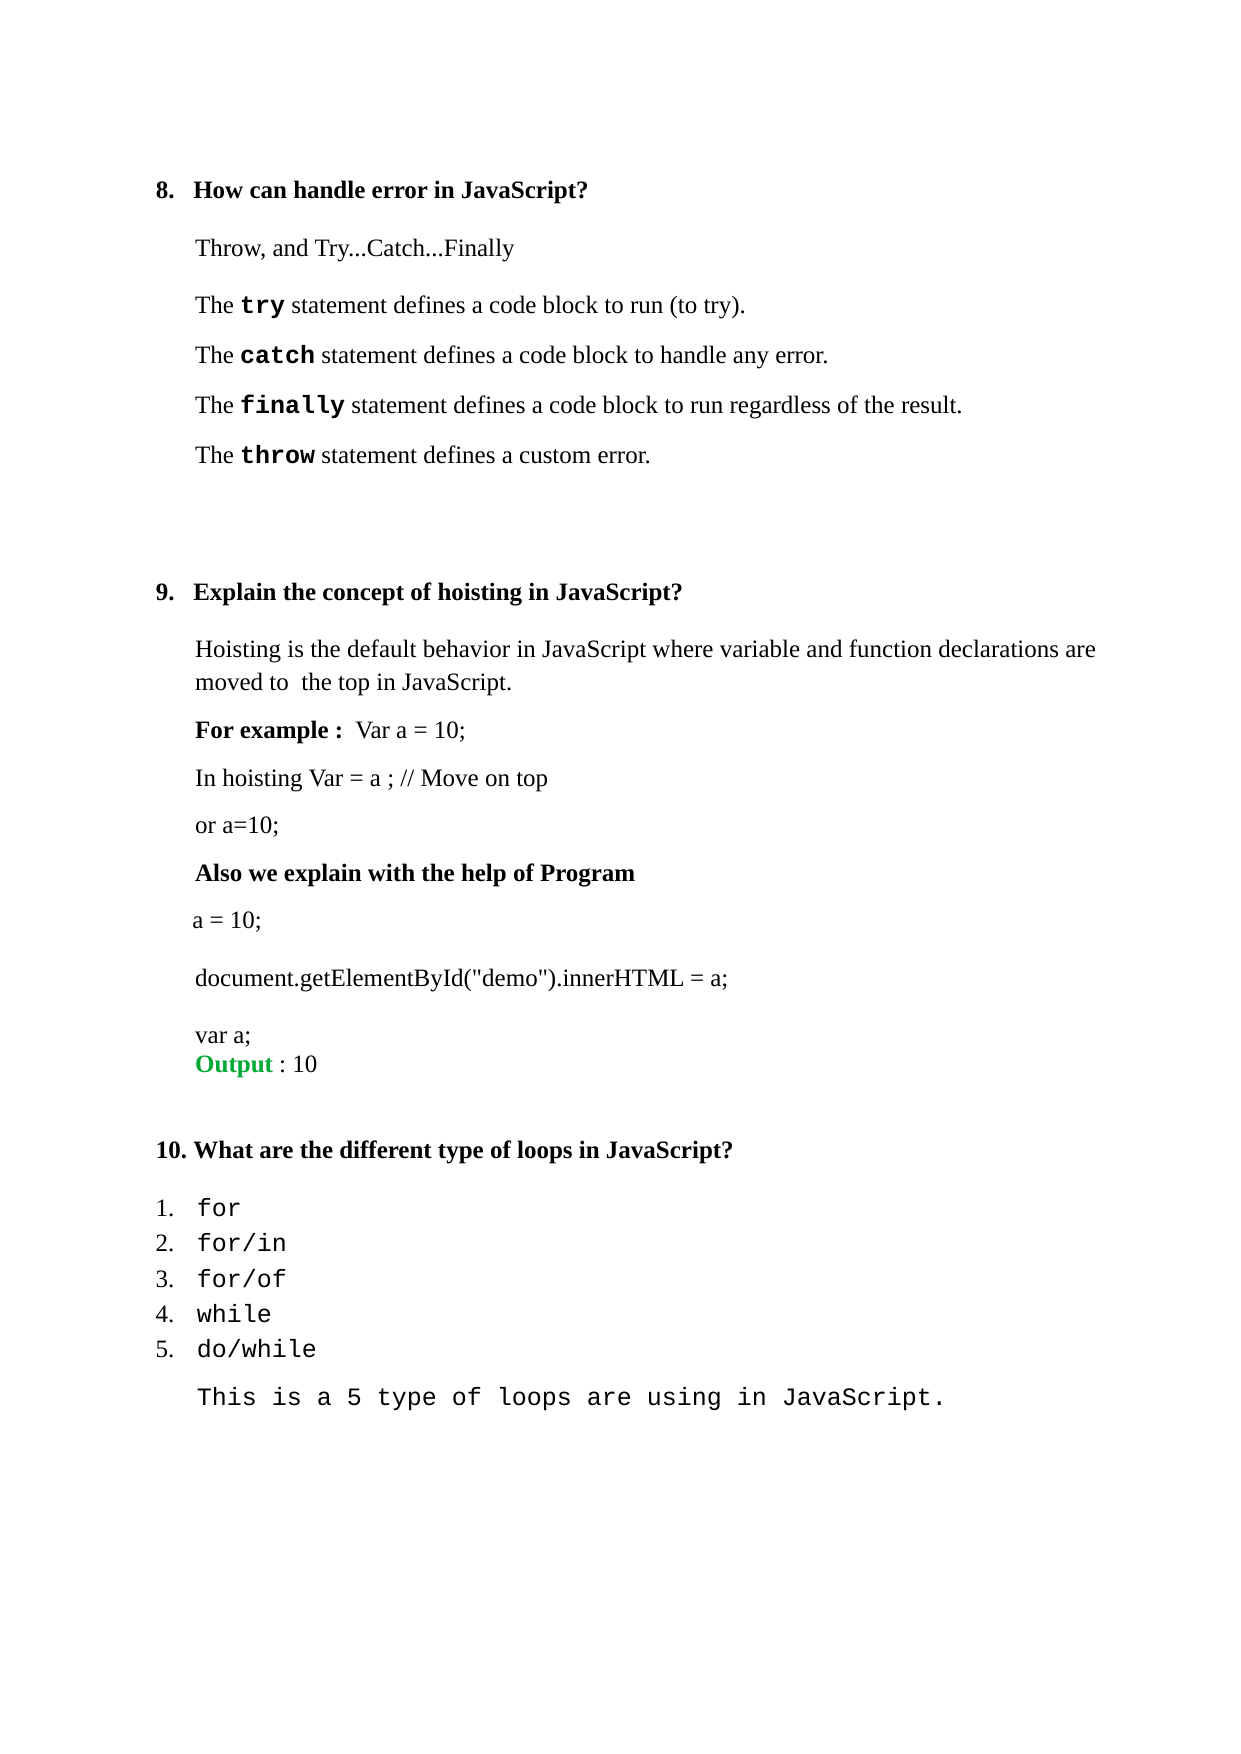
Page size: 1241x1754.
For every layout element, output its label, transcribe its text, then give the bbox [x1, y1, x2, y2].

list Explain the concept of hoisting in JavaScript? [156, 577, 1122, 606]
text Output : 10 [195, 1049, 1122, 1078]
list for/in [155, 1228, 1122, 1259]
list What are the different type of loops in JavaScript? [156, 1135, 1122, 1164]
list for [155, 1193, 1122, 1224]
list for/of [155, 1264, 1122, 1294]
text Also we explain with the help of Program [195, 858, 1122, 887]
text The catch statement defines a code block to handle any error. [195, 341, 1122, 371]
text a = 10; [118, 905, 1122, 934]
text In hoisting Var = a ; // Move on top [195, 763, 1122, 791]
text var a; [195, 1020, 1122, 1049]
text For example : Var a = 10; [195, 715, 1122, 744]
list How can handle error in JavaScript? [156, 176, 1122, 204]
list do/while [155, 1334, 1122, 1365]
list while [155, 1299, 1122, 1330]
text or a=10; [195, 810, 1122, 839]
text The try statement defines a code block to run (to try). [195, 291, 1122, 321]
text document.getElementById("demo").innerHTML = a; [195, 963, 1122, 992]
text Hoisting is the default behavior in JavaScript where variable and function declarations are moved to the top in JavaScript. [195, 634, 1122, 696]
text The throw statement defines a custom error. [195, 441, 1122, 471]
list This is a 5 type of loops are using in JavaScript. [155, 1384, 1122, 1413]
text The finally statement defines a code block to run regardless of the result. [195, 391, 1122, 421]
text Throw, and Try...Catch...Finally [195, 233, 1122, 262]
